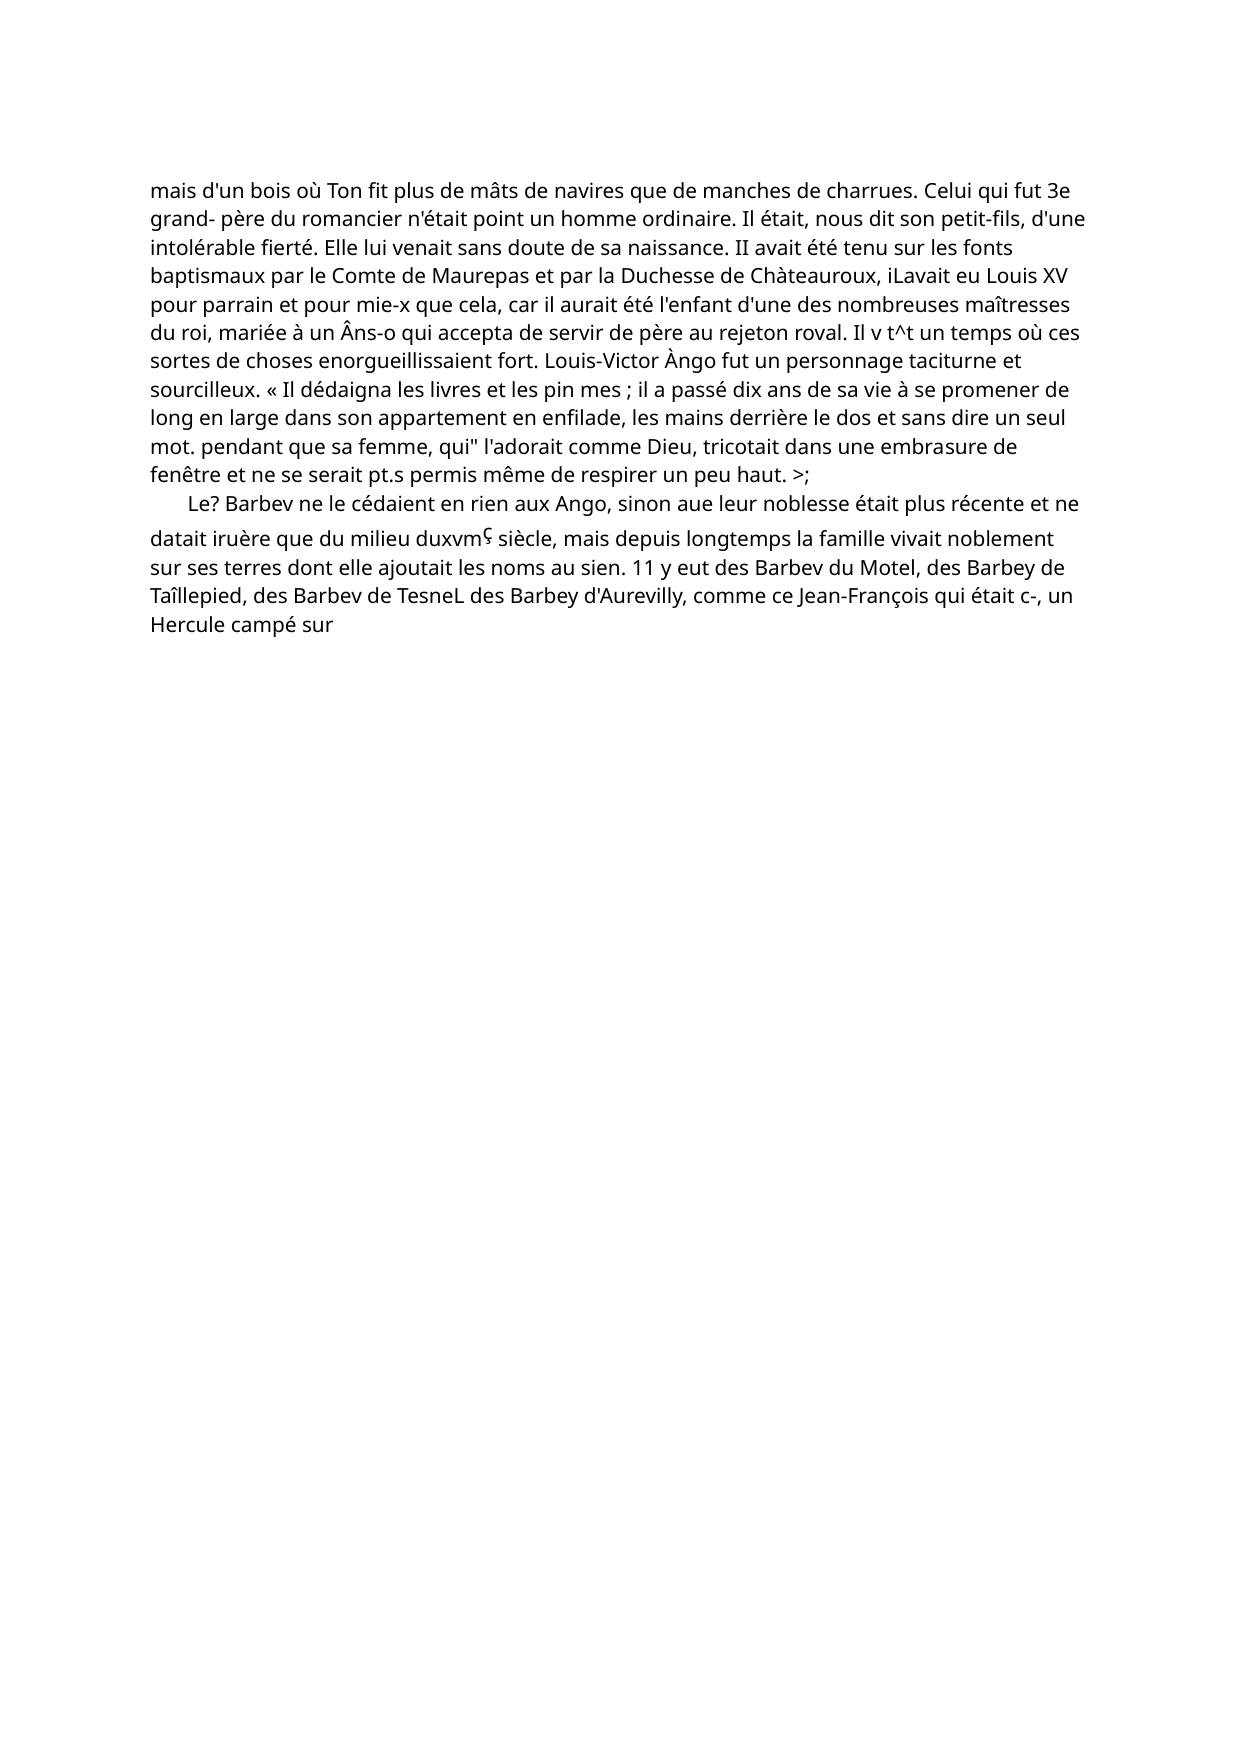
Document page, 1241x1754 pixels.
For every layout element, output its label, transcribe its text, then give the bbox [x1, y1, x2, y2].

text mais d'un bois où Ton fit plus de mâts de navires que de manches de charrues. Celui qui fut 3e grand- père du romancier n'était point un homme ordi­naire. Il était, nous dit son petit-fils, d'une intolé­rable fierté. Elle lui venait sans doute de sa nais­sance. II avait été tenu sur les fonts baptismaux par le Comte de Maurepas et par la Duchesse de Chàteauroux, iLavait eu Louis XV pour parrain et pour mie-x que cela, car il aurait été l'enfant d'une des nombreuses maîtresses du roi, mariée à un Âns-o qui accepta de servir de père au rejeton roval. Il v t^t un temps où ces sortes de choses enorgueillissaient fort. Louis-Victor Àngo fut un personnage taciturne et sourcilleux. « Il dédaigna les livres et les pin mes ; il a passé dix ans de sa vie à se promener de long en large dans son appar­tement en enfilade, les mains derrière le dos et sans dire un seul mot. pendant que sa femme, qui" l'adorait comme Dieu, tricotait dans une embra­sure de fenêtre et ne se serait pt.s permis même de respirer un peu haut. >; [150, 176, 1090, 489]
text Le? Barbev ne le cédaient en rien aux Ango, sinon aue leur noblesse était plus récente et ne da­tait iruère que du milieu duxvmç siècle, mais depuis longtemps la famille vivait noblement sur ses terres dont elle ajoutait les noms au sien. 11 y eut des Barbev du Motel, des Barbey de Taîllepied, des Barbev de TesneL des Barbey d'Aurevilly, comme ce Jean-François qui était c-, un Hercule campé sur [150, 489, 1090, 638]
